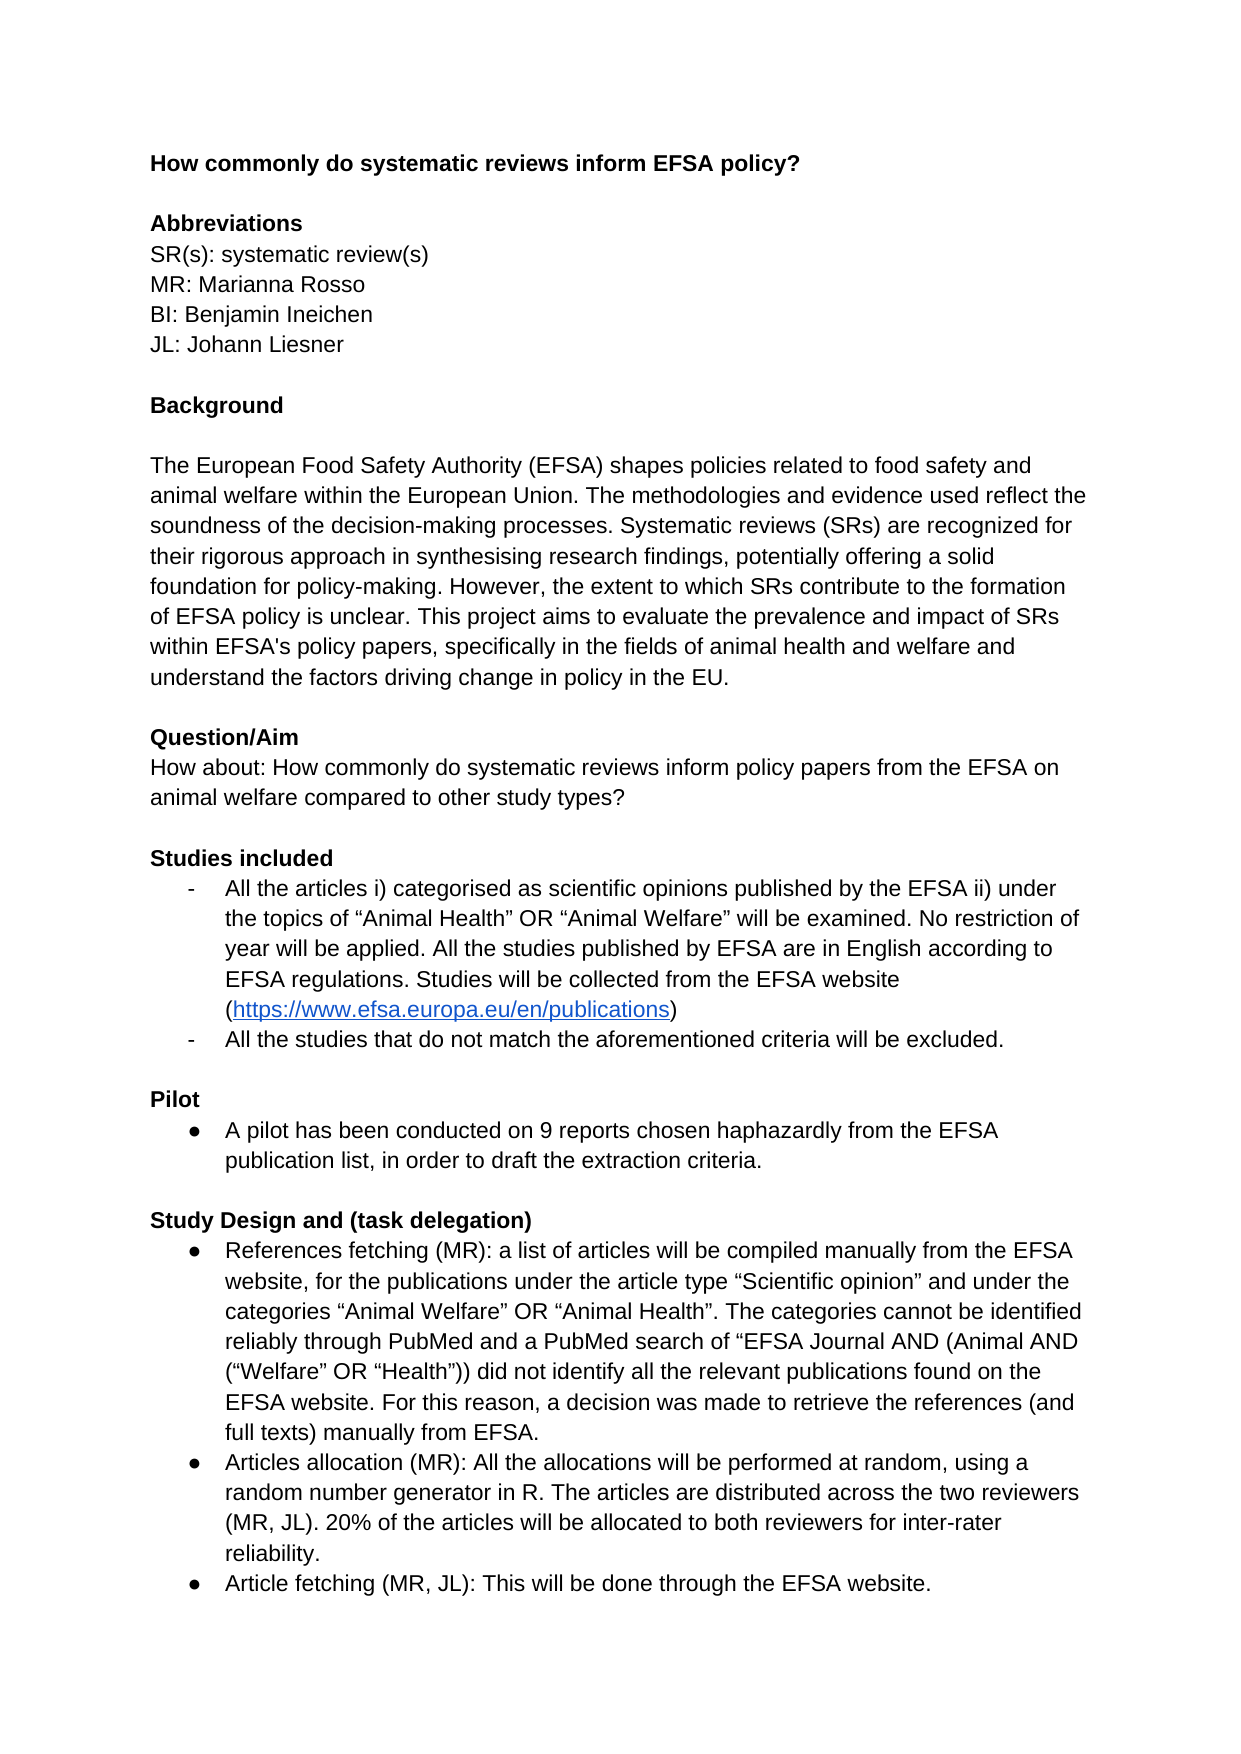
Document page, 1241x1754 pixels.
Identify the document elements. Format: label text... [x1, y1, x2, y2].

text Studies included [150, 845, 1090, 871]
text BI: Benjamin Ineichen [150, 301, 1090, 327]
text Question/Aim [150, 724, 1090, 750]
text Background [150, 392, 1090, 418]
text How about: How commonly do systematic reviews inform policy papers from the EFSA on animal welfare compared to other study types? [150, 754, 1090, 811]
text How commonly do systematic reviews inform EFSA policy? [150, 150, 1090, 176]
text Abbreviations [150, 210, 1090, 237]
list References fetching (MR): a list of articles will be compiled manually from the EFSA website, for the publications under the article type “Scientific opinion” and under the categories “Animal Welfare” OR “Animal Health”. The categories cannot be identified reliably through PubMed and a PubMed search of “EFSA Journal AND (Animal AND (“Welfare” OR “Health”)) did not identify all the relevant publications found on the EFSA website. For this reason, a decision was made to retrieve the references (and full texts) manually from EFSA. [187, 1237, 1090, 1445]
text The European Food Safety Authority (EFSA) shapes policies related to food safety and animal welfare within the European Union. The methodologies and evidence used reflect the soundness of the decision-making processes. Systematic reviews (SRs) are recognized for their rigorous approach in synthesising research findings, potentially offering a solid foundation for policy-making. However, the extent to which SRs contribute to the formation of EFSA policy is unclear. This project aims to evaluate the prevalence and impact of SRs within EFSA's policy papers, specifically in the fields of animal health and welfare and understand the factors driving change in policy in the EU. [150, 452, 1090, 690]
list Article fetching (MR, JL): This will be done through the EFSA website. [187, 1570, 1090, 1596]
list A pilot has been conducted on 9 reports chosen haphazardly from the EFSA publication list, in order to draft the extraction criteria. [187, 1117, 1090, 1173]
text SR(s): systematic review(s) [150, 241, 1090, 267]
text MR: Marianna Rosso [150, 271, 1090, 297]
text Pilot [150, 1086, 1090, 1113]
list All the articles i) categorised as scientific opinions published by the EFSA ii) under the topics of “Animal Health” OR “Animal Welfare” will be examined. No restriction of year will be applied. All the studies published by EFSA are in English according to EFSA regulations. Studies will be collected from the EFSA website (https://www.efsa.europa.eu/en/publications) [187, 875, 1090, 1022]
list All the studies that do not match the aforementioned criteria will be excluded. [187, 1026, 1090, 1052]
text Study Design and (task delegation) [150, 1207, 1090, 1234]
text JL: Johann Liesner [150, 331, 1090, 358]
list Articles allocation (MR): All the allocations will be performed at random, using a random number generator in R. The articles are distributed across the two reviewers (MR, JL). 20% of the articles will be allocated to both reviewers for inter-rater reliability. [187, 1449, 1090, 1566]
